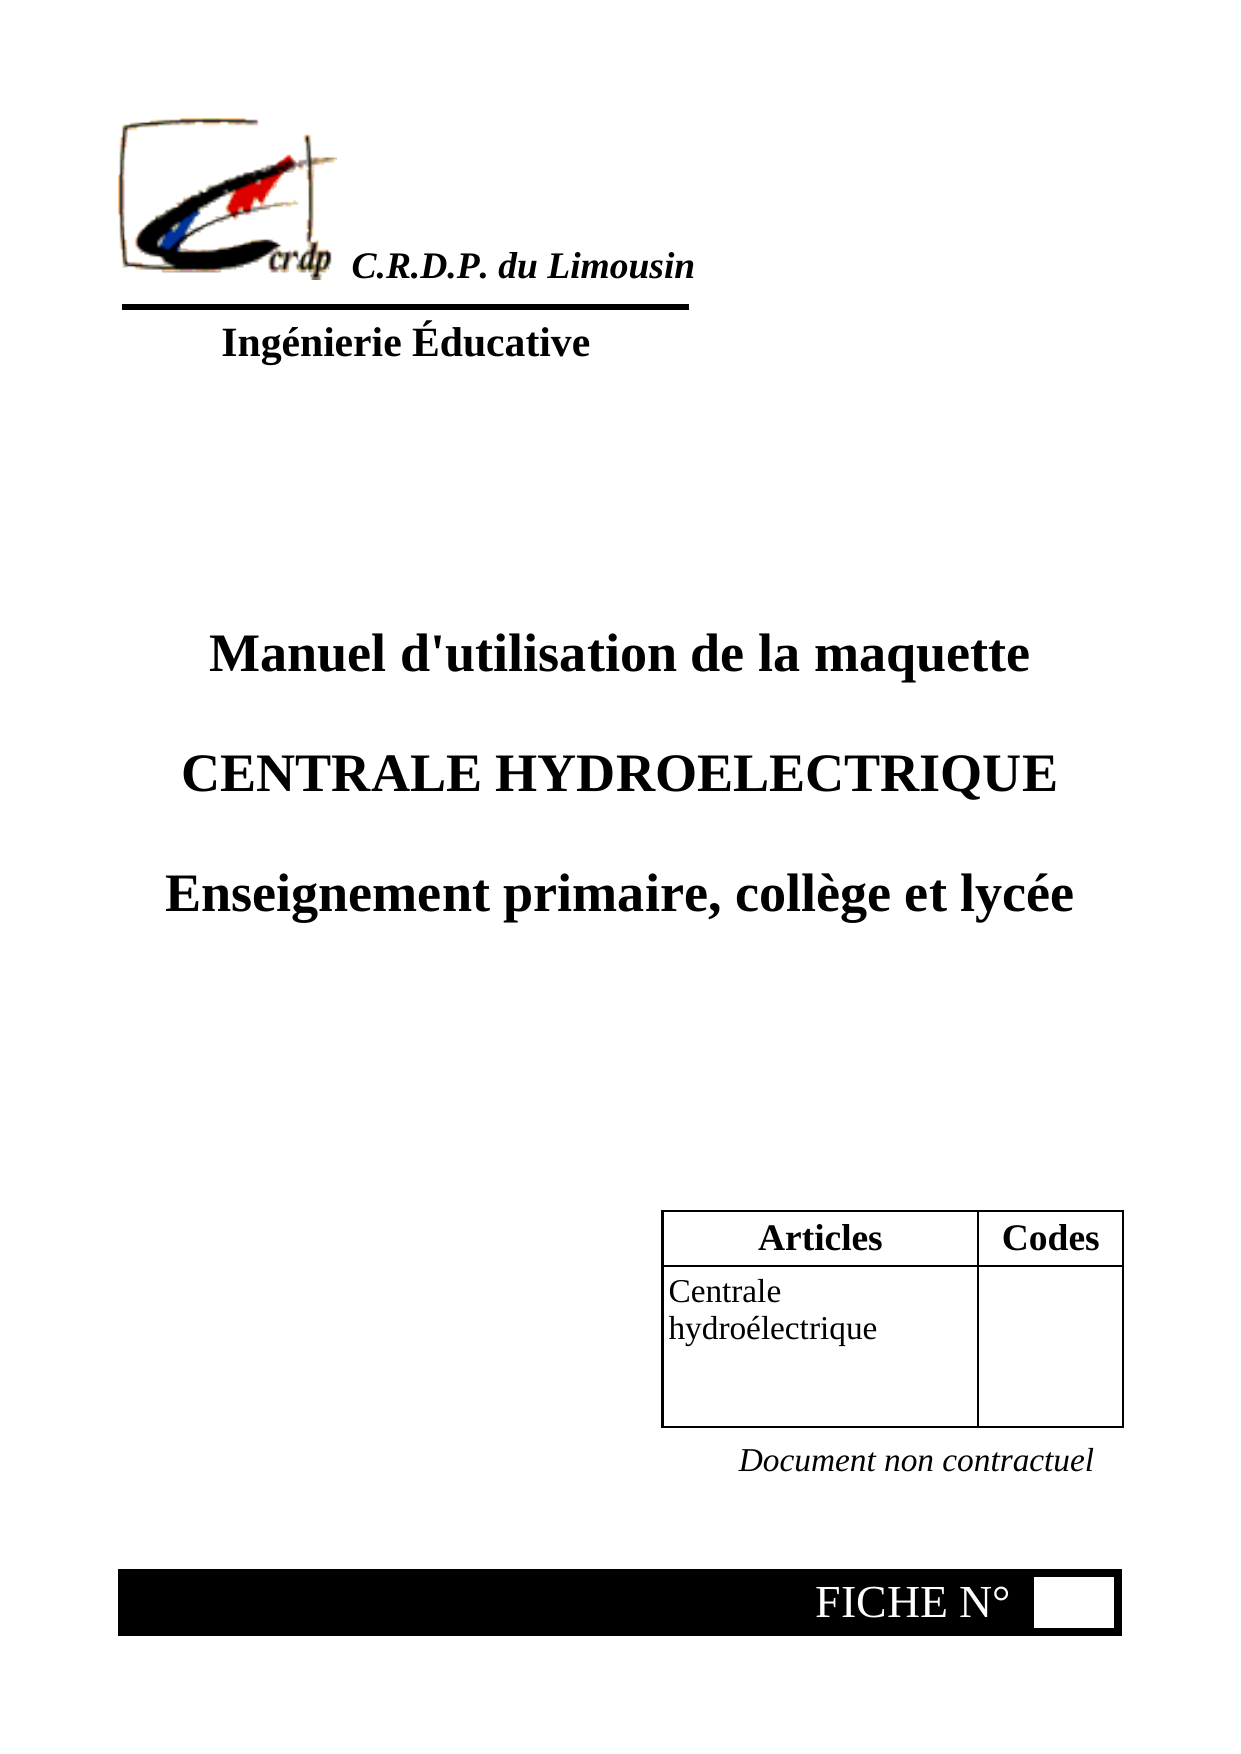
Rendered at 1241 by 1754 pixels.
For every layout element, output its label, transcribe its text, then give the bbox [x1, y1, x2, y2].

text C.R.D.P. du Limousin [118, 245, 1122, 287]
text Ingénierie Éducative [118, 319, 1122, 365]
table_header Articles [664, 1212, 977, 1265]
picture [118, 118, 337, 280]
table_cell [979, 1267, 1122, 1426]
table_cell Centrale hydroélectrique [664, 1267, 977, 1426]
text Enseignement primaire, collège et lycée [118, 863, 1122, 923]
text CENTRALE HYDROELECTRIQUE [118, 743, 1122, 803]
table_header Codes [979, 1212, 1122, 1265]
text Manuel d'utilisation de la maquette [118, 623, 1122, 683]
text Document non contractuel [118, 1442, 1122, 1478]
